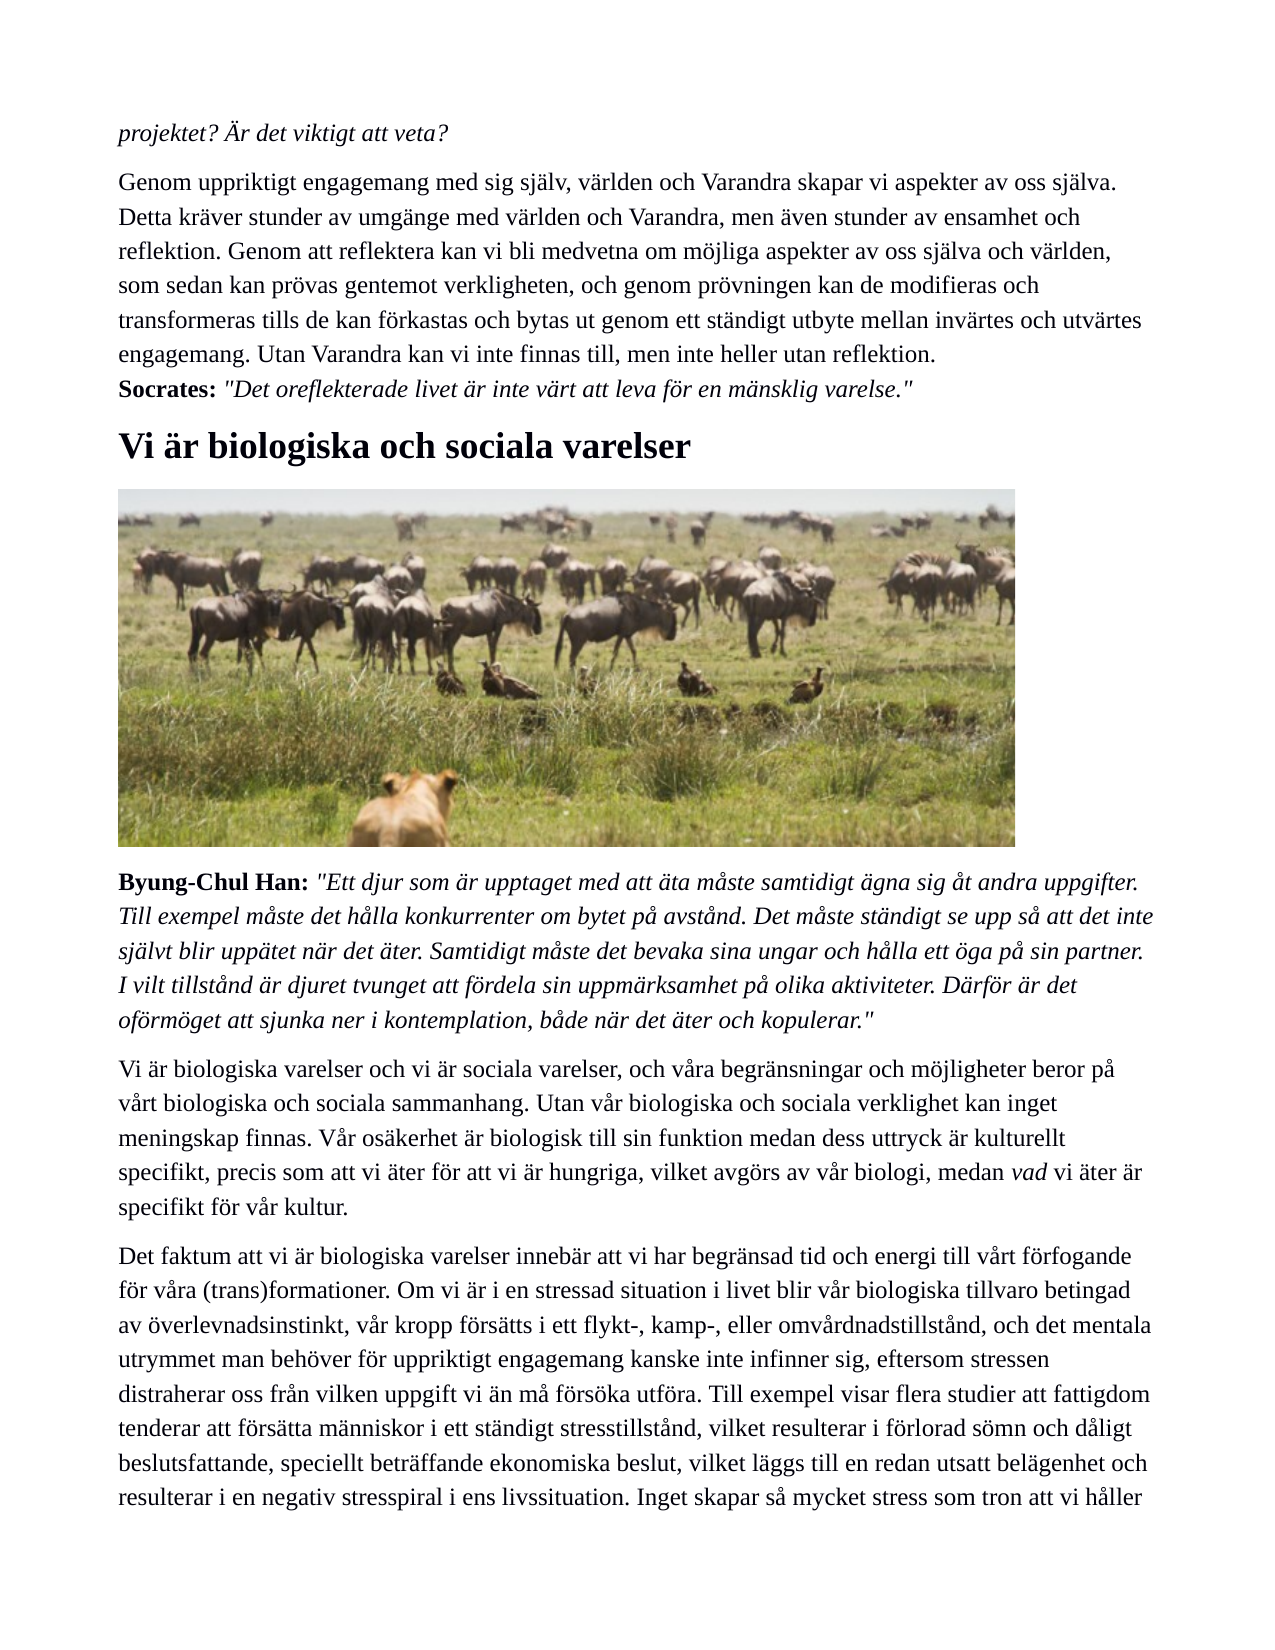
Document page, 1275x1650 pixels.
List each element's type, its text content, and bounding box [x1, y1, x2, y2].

text Det faktum att vi är biologiska varelser innebär att vi har begränsad tid och energi till vårt förfogande för våra (trans)formationer. Om vi är i en stressad situation i livet blir vår biologiska tillvaro betingad av överlevnadsinstinkt, vår kropp försätts i ett flykt-, kamp-, eller omvårdnadstillstånd, och det mentala utrymmet man behöver för uppriktigt engagemang kanske inte infinner sig, eftersom stressen distraherar oss från vilken uppgift vi än må försöka utföra. Till exempel visar flera studier att fattigdom tenderar att försätta människor i ett ständigt stresstillstånd, vilket resulterar i förlorad sömn och dåligt beslutsfattande, speciellt beträffande ekonomiska beslut, vilket läggs till en redan utsatt belägenhet och resulterar i en negativ stresspiral i ens livssituation. Inget skapar så mycket stress som tron att vi håller [118, 1241, 1157, 1511]
picture [118, 489, 1016, 847]
text Genom uppriktigt engagemang med sig själv, världen och Varandra skapar vi aspekter av oss själva. Detta kräver stunder av umgänge med världen och Varandra, men även stunder av ensamhet och reflektion. Genom att reflektera kan vi bli medvetna om möjliga aspekter av oss själva och världen, som sedan kan prövas gentemot verkligheten, och genom prövningen kan de modifieras och transformeras tills de kan förkastas och bytas ut genom ett ständigt utbyte mellan invärtes och utvärtes engagemang. Utan Varandra kan vi inte finnas till, men inte heller utan reflektion. Socrates: "Det oreflekterade livet är inte värt att leva för en mänsklig varelse." [118, 167, 1157, 403]
text projektet? Är det viktigt att veta? [118, 118, 1157, 147]
text Byung-Chul Han: "Ett djur som är upptaget med att äta måste samtidigt ägna sig åt andra uppgifter. Till exempel måste det hålla konkurrenter om bytet på avstånd. Det måste ständigt se upp så att det inte självt blir uppätet när det äter. Samtidigt måste det bevaka sina ungar och hålla ett öga på sin partner. I vilt tillstånd är djuret tvunget att fördela sin uppmärksamhet på olika aktiviteter. Därför är det oförmöget att sjunka ner i kontemplation, både när det äter och kopulerar." [118, 867, 1157, 1033]
text Vi är biologiska och sociala varelser [118, 423, 1157, 466]
text Vi är biologiska varelser och vi är sociala varelser, och våra begränsningar och möjligheter beror på vårt biologiska och sociala sammanhang. Utan vår biologiska och sociala verklighet kan inget meningskap finnas. Vår osäkerhet är biologisk till sin funktion medan dess uttryck är kulturellt specifikt, precis som att vi äter för att vi är hungriga, vilket avgörs av vår biologi, medan vad vi äter är specifikt för vår kultur. [118, 1054, 1157, 1221]
